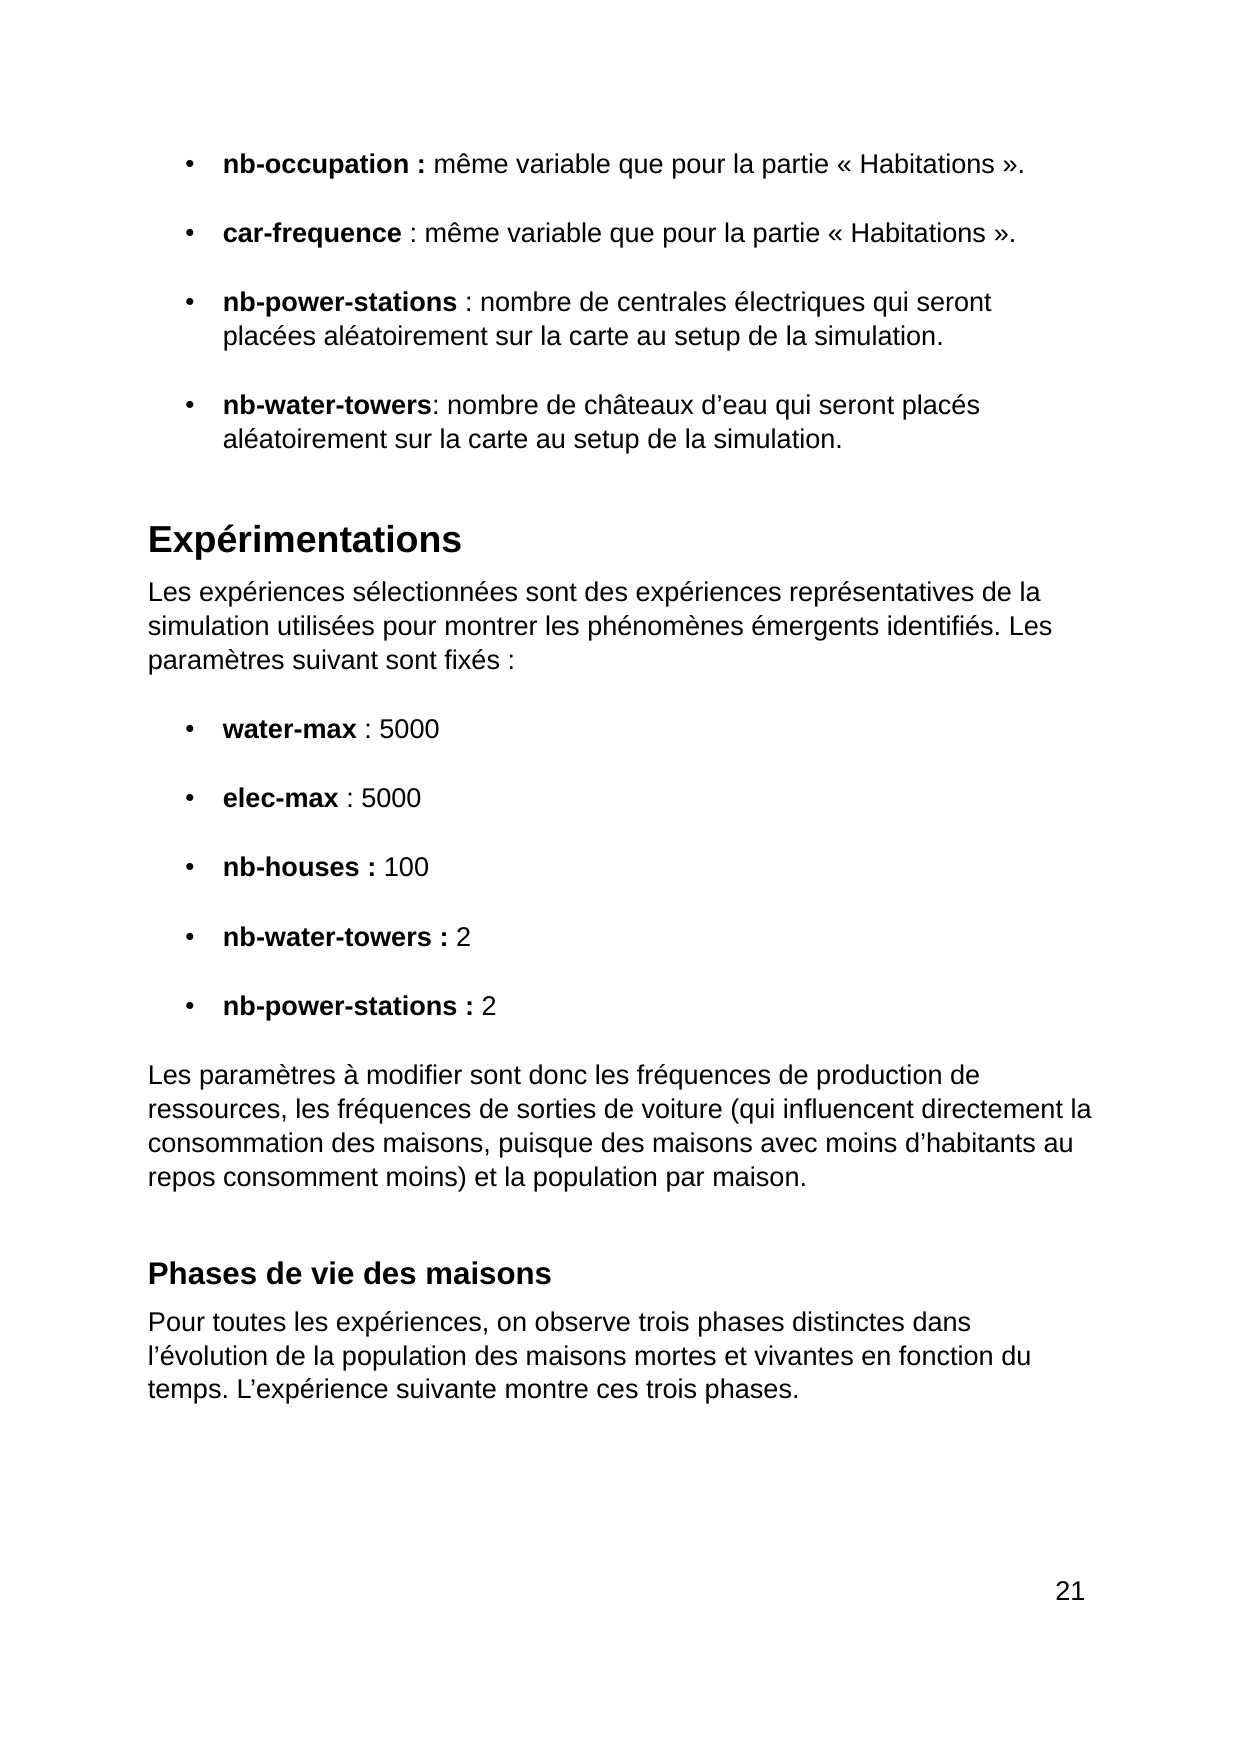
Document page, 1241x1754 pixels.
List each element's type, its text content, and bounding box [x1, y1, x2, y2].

list nb-power-stations : 2 [185, 990, 1093, 1021]
list elec-max : 5000 [185, 782, 1093, 813]
list nb-water-towers : 2 [185, 921, 1093, 952]
list nb-houses : 100 [185, 851, 1093, 883]
list nb-power-stations : nombre de centrales électriques qui seront placées aléatoirement sur la carte au setup de la simulation. [185, 286, 1093, 351]
list nb-occupation : même variable que pour la partie « Habitations ». [185, 148, 1093, 179]
text Pour toutes les expériences, on observe trois phases distinctes dans l’évolution de la population des maisons mortes et vivantes en fonction du temps. L’expérience suivante montre ces trois phases. [148, 1306, 1093, 1405]
text Expérimentations [148, 517, 1093, 560]
list car-frequence : même variable que pour la partie « Habitations ». [185, 217, 1093, 248]
list water-max : 5000 [185, 713, 1093, 744]
text Les paramètres à modifier sont donc les fréquences de production de ressources, les fréquences de sorties de voiture (qui influencent directement la consommation des maisons, puisque des maisons avec moins d’habitants au repos consomment moins) et la population par maison. [148, 1059, 1093, 1192]
text Les expériences sélectionnées sont des expériences représentatives de la simulation utilisées pour montrer les phénomènes émergents identifiés. Les paramètres suivant sont fixés : [148, 576, 1093, 675]
list nb-water-towers: nombre de châteaux d’eau qui seront placés aléatoirement sur la carte au setup de la simulation. [185, 389, 1093, 454]
text Phases de vie des maisons [148, 1255, 1093, 1291]
